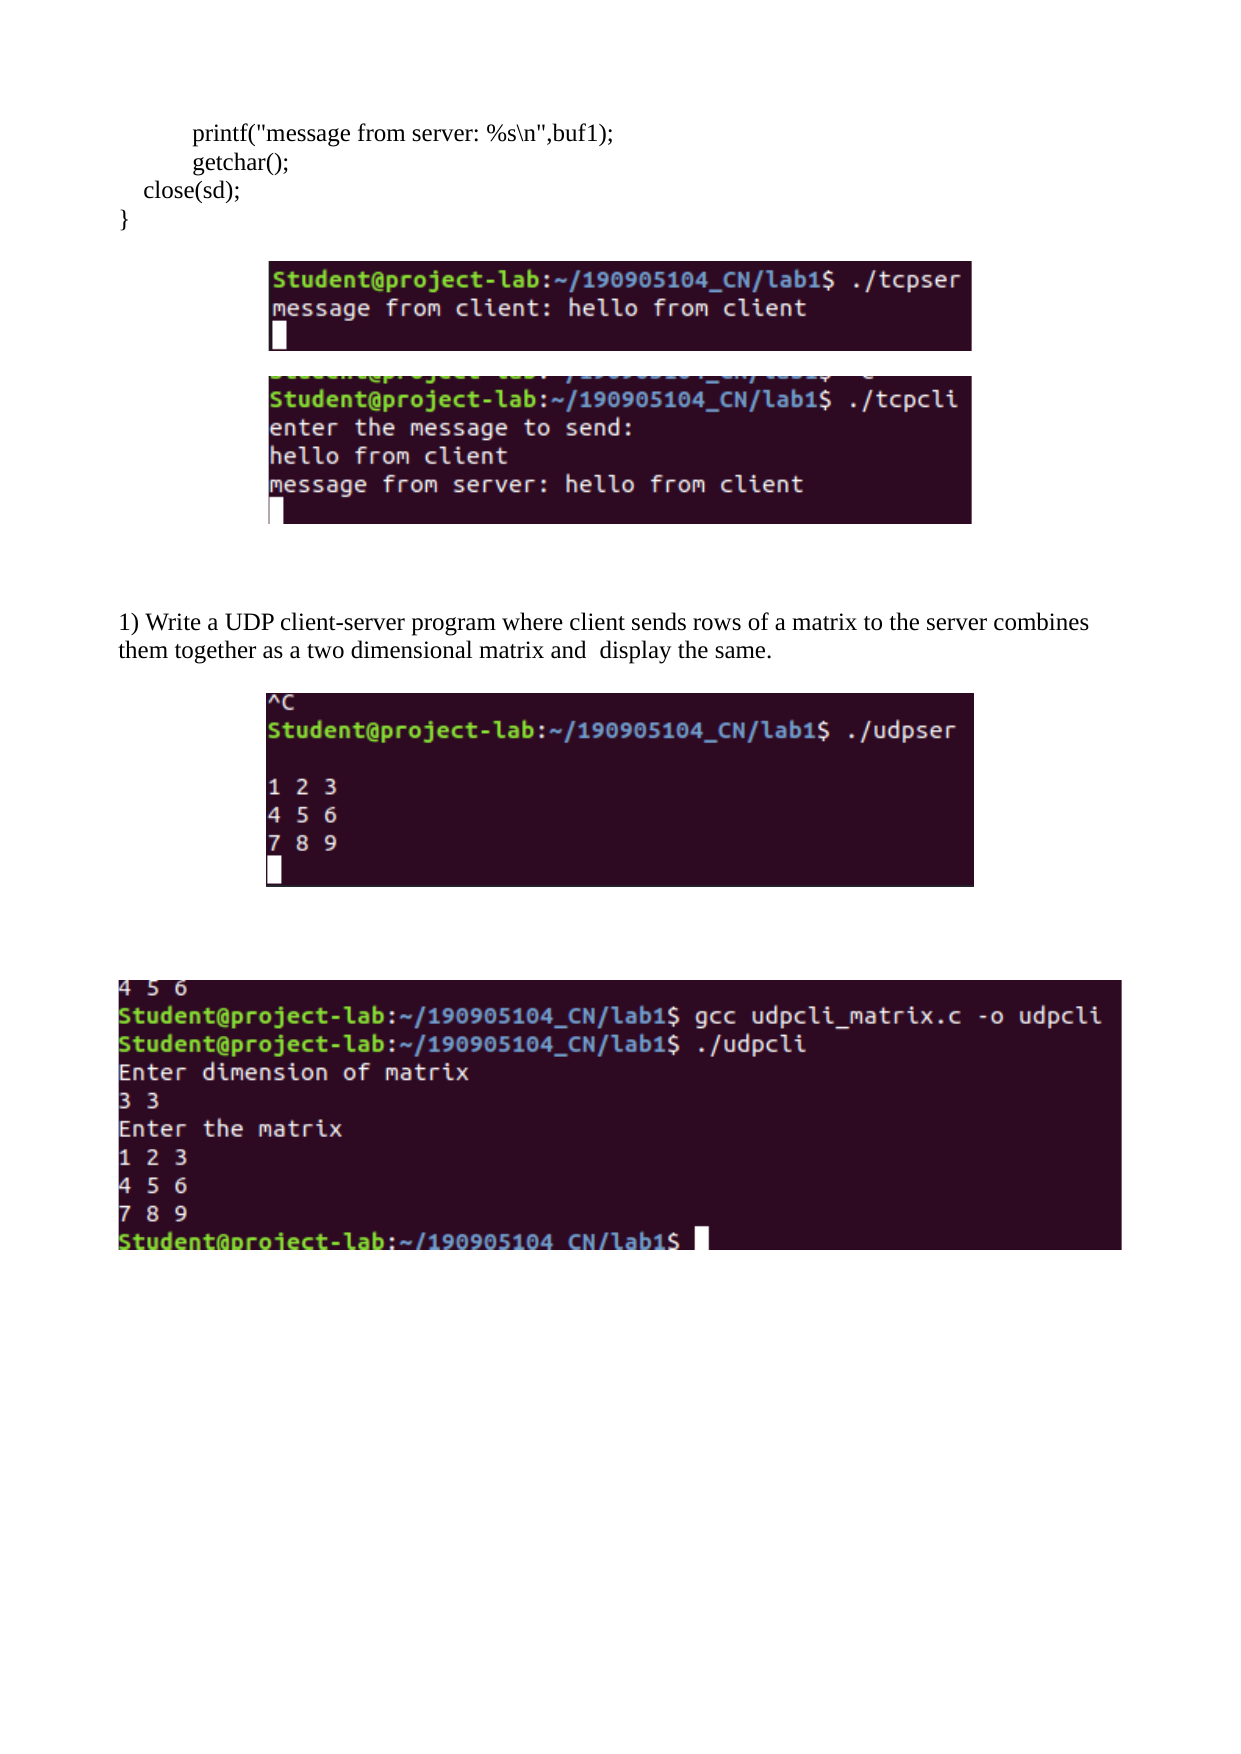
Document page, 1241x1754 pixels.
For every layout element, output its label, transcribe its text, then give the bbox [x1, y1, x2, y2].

text close(sd); [118, 176, 1122, 204]
picture [268, 261, 972, 351]
text printf("message from server: %s\n",buf1); [118, 118, 1122, 147]
picture [118, 980, 1122, 1250]
text 1) Write a UDP client-server program where client sends rows of a matrix to the server combines them together as a two dimensional matrix and display the same. [118, 607, 1122, 664]
text getchar(); [118, 147, 1122, 176]
picture [268, 376, 972, 524]
picture [266, 693, 974, 887]
text } [118, 204, 1122, 233]
